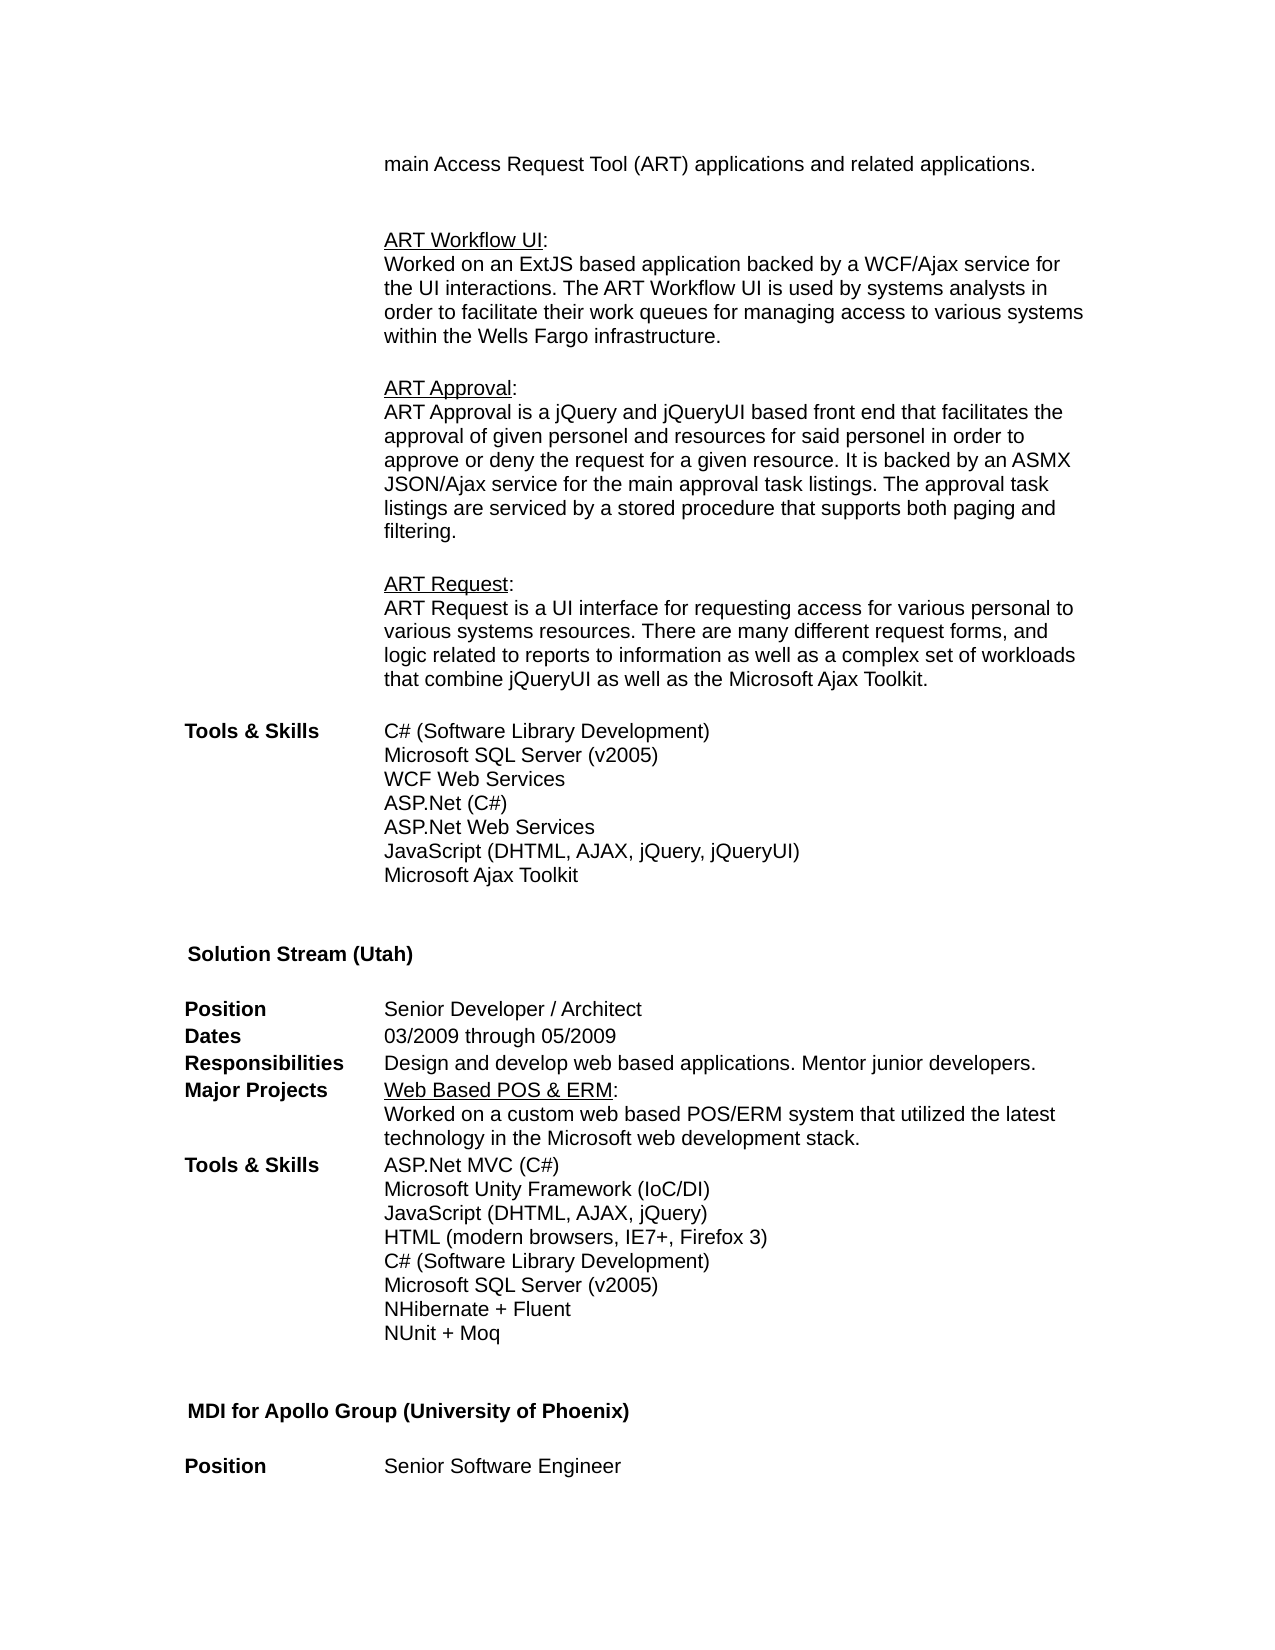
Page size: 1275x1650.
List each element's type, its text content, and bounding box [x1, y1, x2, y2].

table_cell Major Projects [183, 1076, 382, 1151]
table_cell Design and develop web based applications. Mentor junior developers. [383, 1049, 1092, 1076]
table_cell Dates [183, 1022, 382, 1049]
table_cell ART Approval: ART Approval is a jQuery and jQueryUI based front end that facilitates the approval of given personel and resources for said personel in order to approve or deny the request for a given resource. It is backed by an ASMX JSON/Ajax service for the main approval task listings. The approval task listings are serviced by a stored procedure that supports both paging and filtering. [383, 374, 1092, 570]
table_cell Responsibilities [183, 1049, 382, 1076]
table_header Position [183, 995, 382, 1022]
text Solution Stream (Utah) [187, 918, 1087, 966]
table_cell main Access Request Tool (ART) applications and related applications. [383, 150, 1092, 226]
table_cell 03/2009 through 05/2009 [383, 1022, 1092, 1049]
table_cell Tools & Skills [183, 1151, 382, 1346]
table_header Position [183, 1452, 382, 1479]
table_cell Tools & Skills [183, 718, 382, 888]
table_cell ART Workflow UI: Worked on an ExtJS based application backed by a WCF/Ajax service for the UI interactions. The ART Workflow UI is used by systems analysts in order to facilitate their work queues for managing access to various systems within the Wells Fargo infrastructure. [383, 226, 1092, 374]
table_header Senior Developer / Architect [383, 995, 1092, 1022]
text MDI for Apollo Group (University of Phoenix) [187, 1375, 1087, 1423]
table_cell [183, 150, 382, 718]
table_cell Web Based POS & ERM: Worked on a custom web based POS/ERM system that utilized the latest technology in the Microsoft web development stack. [383, 1076, 1092, 1151]
table_cell ART Request: ART Request is a UI interface for requesting access for various personal to various systems resources. There are many different request forms, and logic related to reports to information as well as a complex set of workloads that combine jQueryUI as well as the Microsoft Ajax Toolkit. [383, 570, 1092, 718]
table_header Senior Software Engineer [383, 1452, 1092, 1479]
table_cell C# (Software Library Development) Microsoft SQL Server (v2005) WCF Web Services ASP.Net (C#) ASP.Net Web Services JavaScript (DHTML, AJAX, jQuery, jQueryUI) Microsoft Ajax Toolkit [383, 718, 1092, 888]
table_cell ASP.Net MVC (C#) Microsoft Unity Framework (IoC/DI) JavaScript (DHTML, AJAX, jQuery) HTML (modern browsers, IE7+, Firefox 3) C# (Software Library Development) Microsoft SQL Server (v2005) NHibernate + Fluent NUnit + Moq [383, 1151, 1092, 1346]
